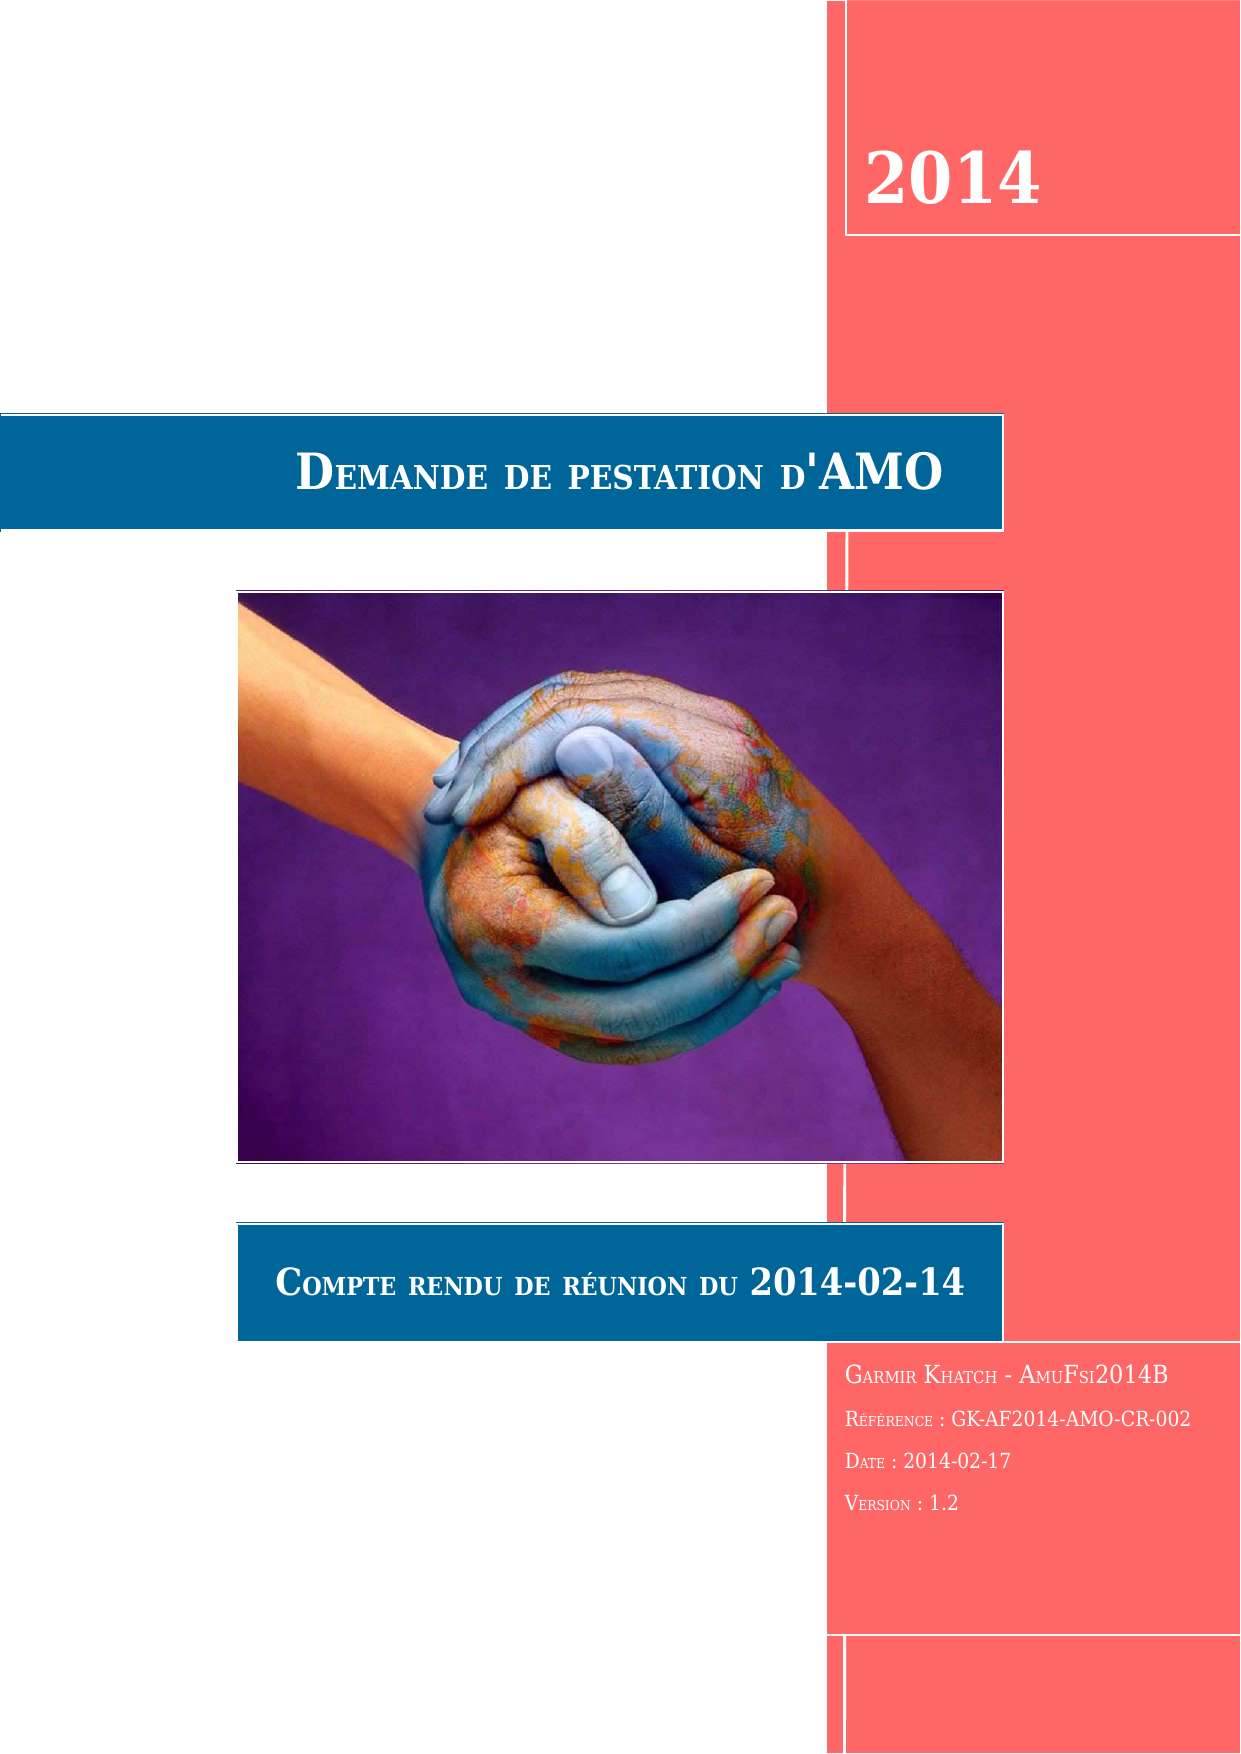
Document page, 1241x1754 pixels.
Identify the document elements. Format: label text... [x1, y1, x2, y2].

title Compte rendu de réunion du 2014-02-14 [238, 1260, 1002, 1304]
picture [238, 593, 1002, 1161]
text Version : 1.2 [844, 1491, 1222, 1515]
text Référence : GK-AF2014-AMO-CR-002 [844, 1407, 1222, 1431]
text Garmir Khatch - AmuFsi2014B [844, 1360, 1222, 1389]
title 2014 [864, 137, 1222, 220]
text Date : 2014-02-17 [844, 1449, 1222, 1473]
title Demande de pestation d'AMO [236, 442, 1002, 501]
